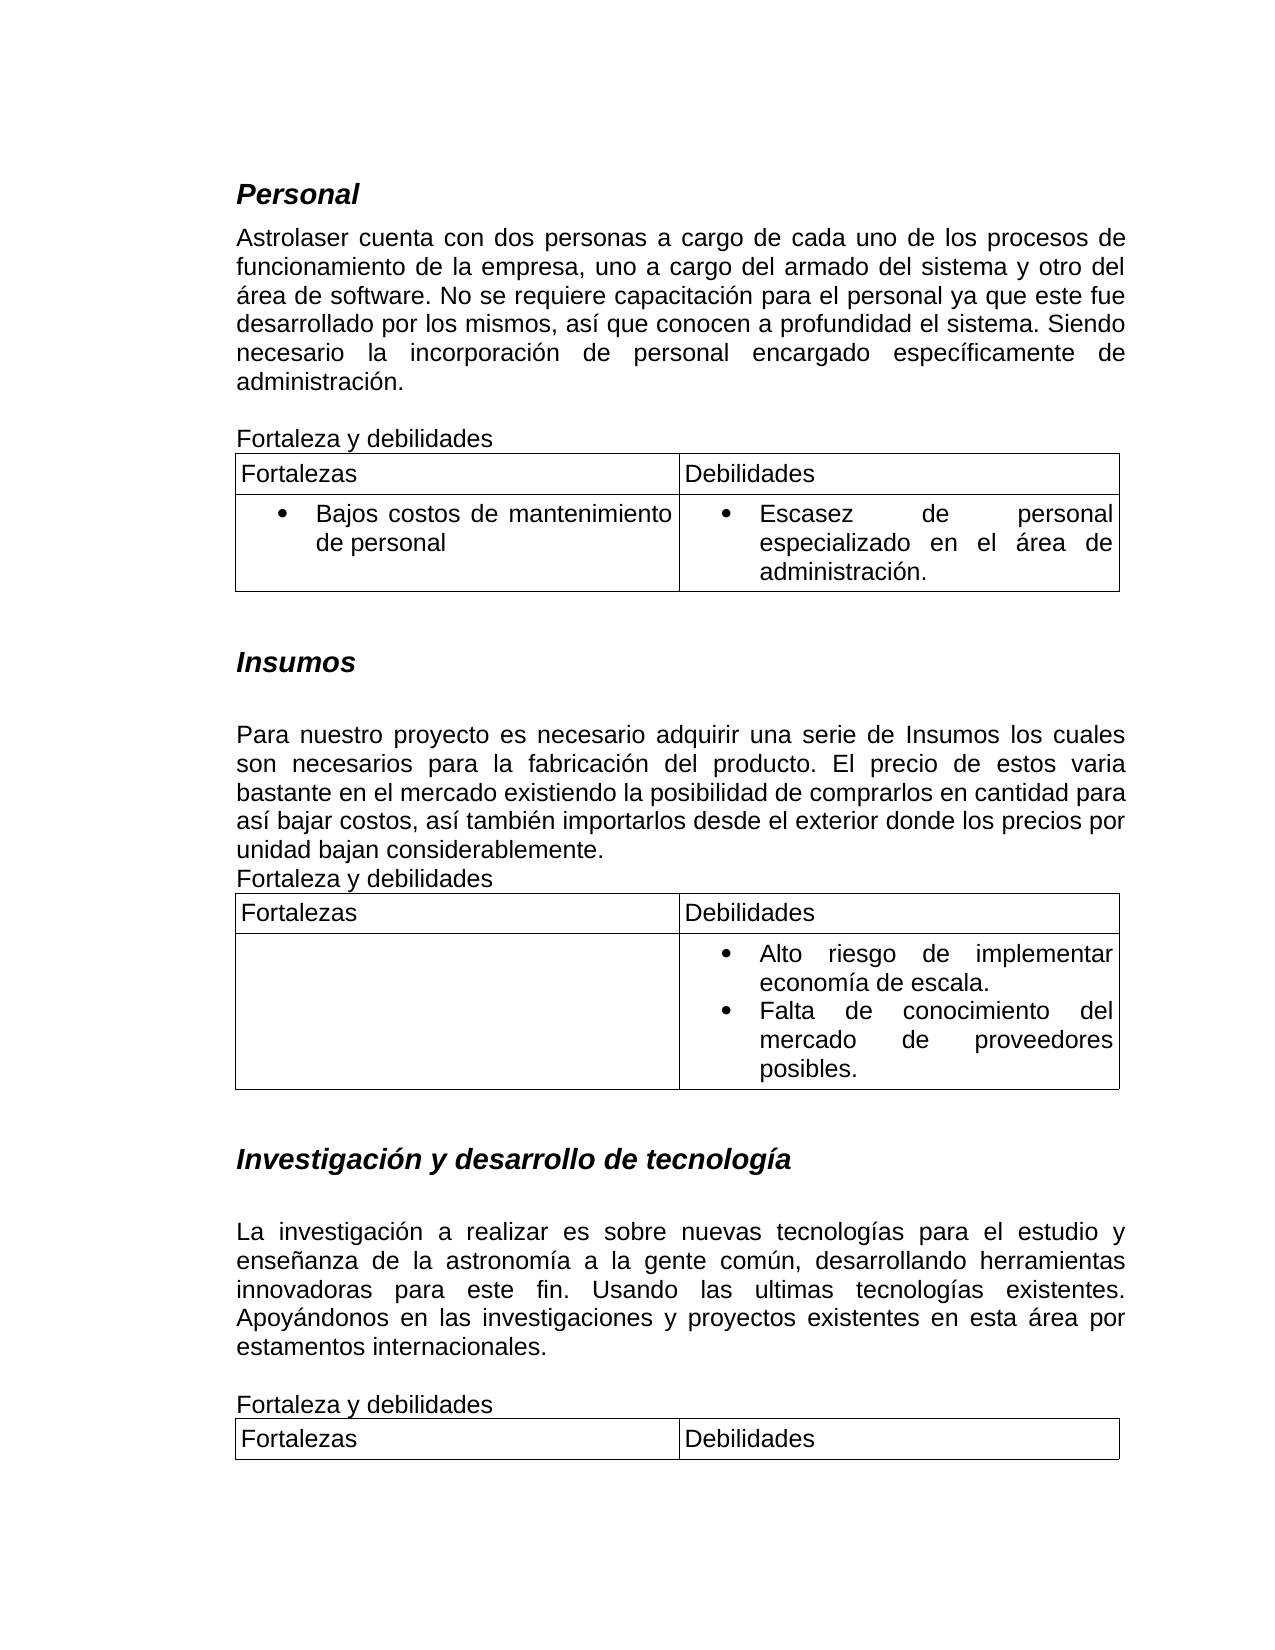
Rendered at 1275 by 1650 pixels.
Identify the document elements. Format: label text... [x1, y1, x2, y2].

text Astrolaser cuenta con dos personas a cargo de cada uno de los procesos de funcionamiento de la empresa, uno a cargo del armado del sistema y otro del área de software. No se requiere capacitación para el personal ya que este fue desarrollado por los mismos, así que conocen a profundidad el sistema. Siendo necesario la incorporación de personal encargado específicamente de administración. [236, 223, 1127, 396]
text Fortaleza y debilidades [236, 864, 1127, 893]
table_header Debilidades [680, 454, 1119, 493]
subtitle Personal [236, 177, 1127, 211]
text Fortaleza y debilidades [236, 1389, 1127, 1418]
table_header Fortalezas [236, 894, 679, 933]
table_header Debilidades [680, 1419, 1119, 1459]
text Fortaleza y debilidades [236, 424, 1127, 453]
table_cell Bajos costos de mantenimiento de personal [236, 495, 679, 591]
table_cell [236, 934, 679, 1088]
table_cell Alto riesgo de implementar economía de escala. Falta de conocimiento del mercado de proveedores posibles. [680, 934, 1119, 1088]
subtitle Investigación y desarrollo de tecnología [236, 1142, 1127, 1176]
text Para nuestro proyecto es necesario adquirir una serie de Insumos los cuales son necesarios para la fabricación del producto. El precio de estos varia bastante en el mercado existiendo la posibilidad de comprarlos en cantidad para así bajar costos, así también importarlos desde el exterior donde los precios por unidad bajan considerablemente. [236, 720, 1127, 864]
table_header Debilidades [680, 894, 1119, 933]
subtitle Insumos [236, 645, 1127, 679]
text La investigación a realizar es sobre nuevas tecnologías para el estudio y enseñanza de la astronomía a la gente común, desarrollando herramientas innovadoras para este fin. Usando las ultimas tecnologías existentes. Apoyándonos en las investigaciones y proyectos existentes en esta área por estamentos internacionales. [236, 1217, 1127, 1361]
table_cell Escasez de personal especializado en el área de administración. [680, 495, 1119, 591]
table_header Fortalezas [236, 454, 679, 493]
table_header Fortalezas [236, 1419, 679, 1459]
